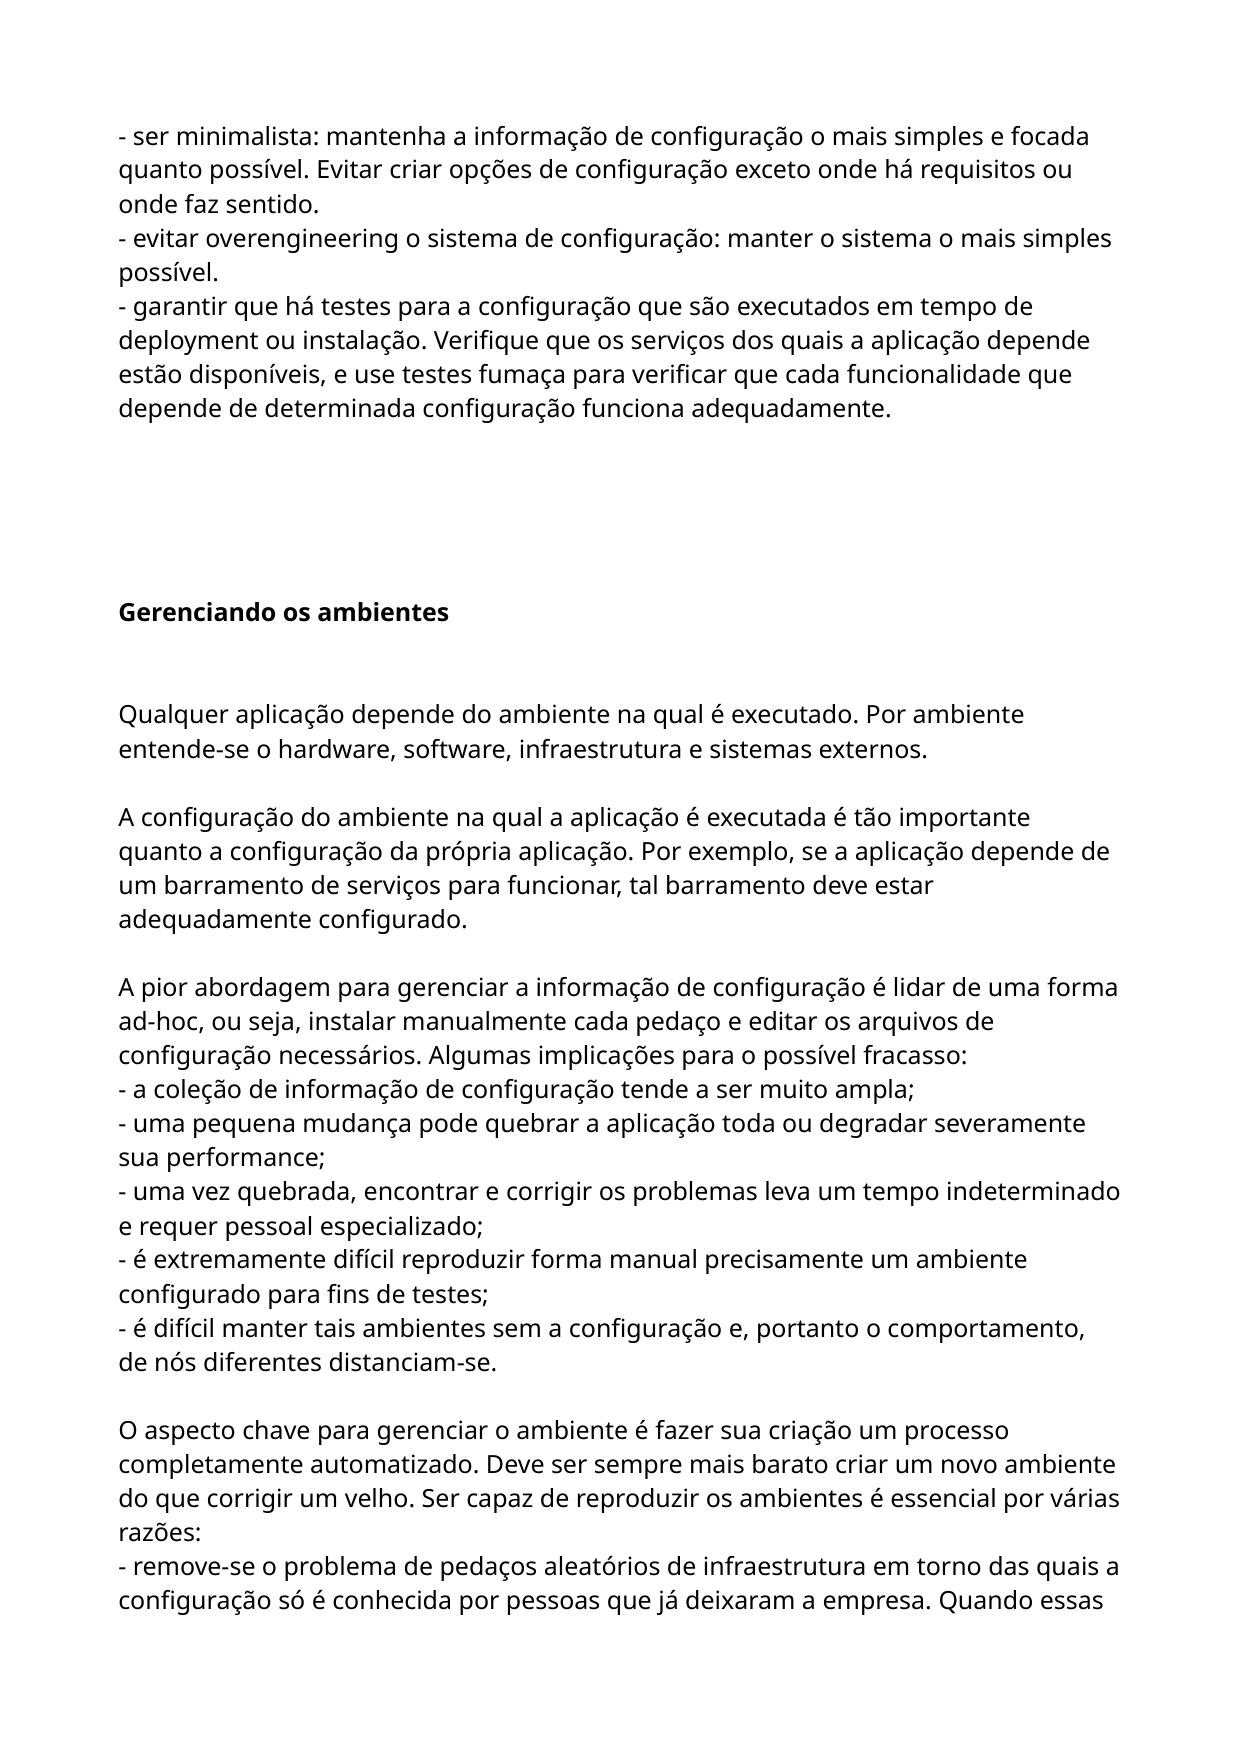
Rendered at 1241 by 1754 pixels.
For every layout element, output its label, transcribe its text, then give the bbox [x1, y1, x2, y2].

text A configuração do ambiente na qual a aplicação é executada é tão importante quanto a configuração da própria aplicação. Por exemplo, se a aplicação depende de um barramento de serviços para funcionar, tal barramento deve estar adequadamente configurado. [118, 799, 1122, 936]
text - uma pequena mudança pode quebrar a aplicação toda ou degradar severamente sua performance; [118, 1106, 1122, 1174]
text - é extremamente difícil reproduzir forma manual precisamente um ambiente configurado para fins de testes; [118, 1242, 1122, 1310]
text - uma vez quebrada, encontrar e corrigir os problemas leva um tempo indeterminado e requer pessoal especializado; [118, 1174, 1122, 1242]
text A pior abordagem para gerenciar a informação de configuração é lidar de uma forma ad-hoc, ou seja, instalar manualmente cada pedaço e editar os arquivos de configuração necessários. Algumas implicações para o possível fracasso: [118, 970, 1122, 1072]
text O aspecto chave para gerenciar o ambiente é fazer sua criação um processo completamente automatizado. Deve ser sempre mais barato criar um novo ambiente do que corrigir um velho. Ser capaz de reproduzir os ambientes é essencial por várias razões: [118, 1412, 1122, 1549]
text Gerenciando os ambientes [118, 595, 1122, 629]
text Qualquer aplicação depende do ambiente na qual é executado. Por ambiente entende-se o hardware, software, infraestrutura e sistemas externos. [118, 697, 1122, 765]
text - a coleção de informação de configuração tende a ser muito ampla; [118, 1072, 1122, 1106]
text - é difícil manter tais ambientes sem a configuração e, portanto o comportamento, de nós diferentes distanciam-se. [118, 1310, 1122, 1378]
text - remove-se o problema de pedaços aleatórios de infraestrutura em torno das quais a configuração só é conhecida por pessoas que já deixaram a empresa. Quando essas [118, 1549, 1122, 1617]
text - ser minimalista: mantenha a informação de configuração o mais simples e focada quanto possível. Evitar criar opções de configuração exceto onde há requisitos ou onde faz sentido. [118, 118, 1122, 220]
text - evitar overengineering o sistema de configuração: manter o sistema o mais simples possível. [118, 220, 1122, 288]
text - garantir que há testes para a configuração que são executados em tempo de deployment ou instalação. Verifique que os serviços dos quais a aplicação depende estão disponíveis, e use testes fumaça para verificar que cada funcionalidade que depende de determinada configuração funciona adequadamente. [118, 288, 1122, 425]
